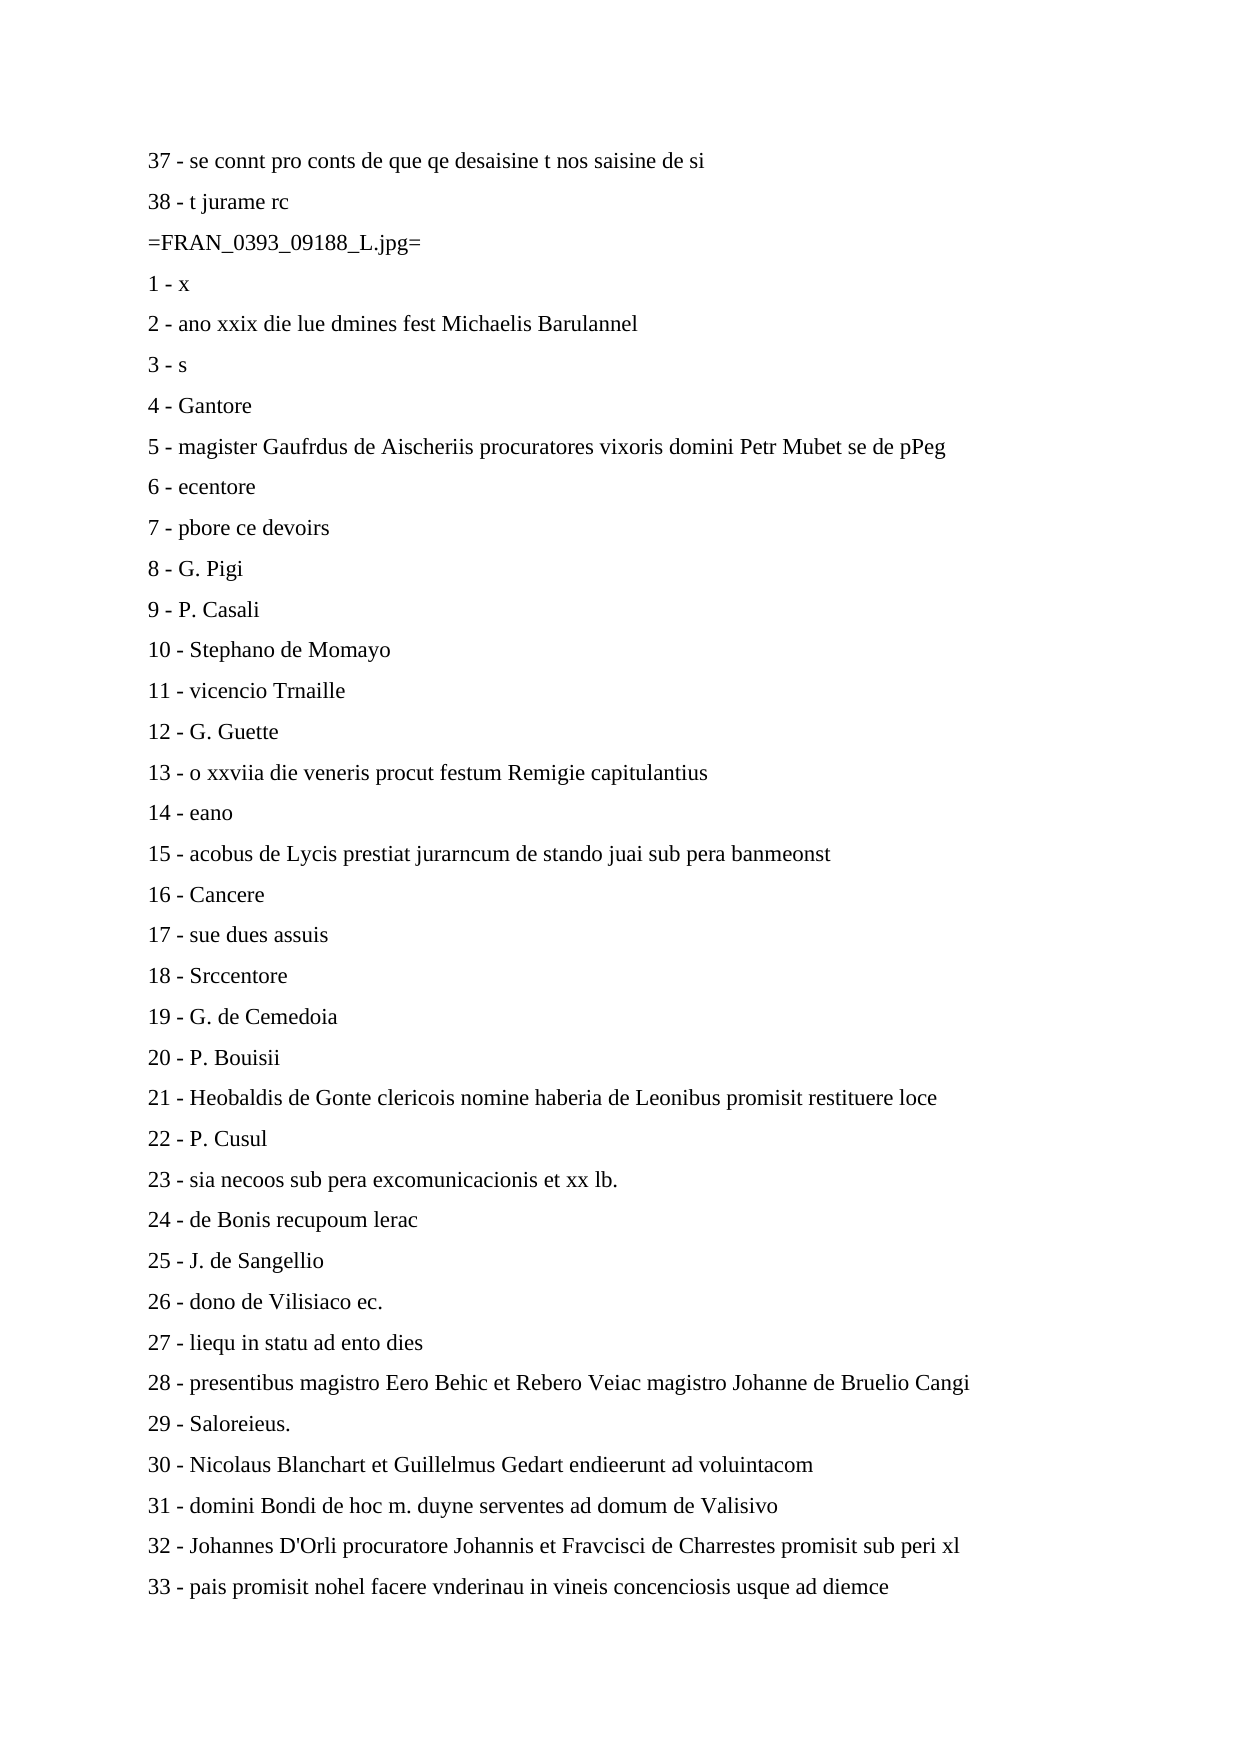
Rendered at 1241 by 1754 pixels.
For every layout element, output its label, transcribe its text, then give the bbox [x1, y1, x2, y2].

text 25 - J. de Sangellio [148, 1247, 1093, 1274]
text 3 - s [148, 351, 1093, 378]
text 38 - t jurame rc [148, 188, 1093, 215]
text 8 - G. Pigi [148, 555, 1093, 581]
text 31 - domini Bondi de hoc m. duyne serventes ad domum de Valisivo [148, 1492, 1093, 1518]
text 2 - ano xxix die lue dmines fest Michaelis Barulannel [148, 311, 1093, 337]
text 26 - dono de Vilisiaco ec. [148, 1288, 1093, 1314]
text 27 - liequ in statu ad ento dies [148, 1329, 1093, 1355]
text 17 - sue dues assuis [148, 921, 1093, 948]
text 18 - Srccentore [148, 962, 1093, 988]
text 16 - Cancere [148, 881, 1093, 907]
text 7 - pbore ce devoirs [148, 514, 1093, 541]
text 13 - o xxviia die veneris procut festum Remigie capitulantius [148, 758, 1093, 785]
text 1 - x [148, 270, 1093, 296]
text 33 - pais promisit nohel facere vnderinau in vineis concenciosis usque ad diemce [148, 1573, 1093, 1599]
text 10 - Stephano de Momayo [148, 636, 1093, 663]
text 37 - se connt pro conts de que qe desaisine t nos saisine de si [148, 148, 1093, 174]
text 14 - eano [148, 799, 1093, 826]
text 19 - G. de Cemedoia [148, 1003, 1093, 1029]
text 4 - Gantore [148, 392, 1093, 418]
text 15 - acobus de Lycis prestiat jurarncum de stando juai sub pera banmeonst [148, 840, 1093, 866]
text 24 - de Bonis recupoum lerac [148, 1207, 1093, 1233]
text 29 - Saloreieus. [148, 1410, 1093, 1437]
text 21 - Heobaldis de Gonte clericois nomine haberia de Leonibus promisit restituere loce [148, 1084, 1093, 1111]
text 5 - magister Gaufrdus de Aischeriis procuratores vixoris domini Petr Mubet se de pPeg [148, 433, 1093, 459]
text 32 - Johannes D'Orli procuratore Johannis et Fravcisci de Charrestes promisit sub peri xl [148, 1532, 1093, 1559]
text 9 - P. Casali [148, 596, 1093, 622]
text 11 - vicencio Trnaille [148, 677, 1093, 703]
text 6 - ecentore [148, 473, 1093, 500]
text 23 - sia necoos sub pera excomunicacionis et xx lb. [148, 1166, 1093, 1192]
text 20 - P. Bouisii [148, 1044, 1093, 1070]
text =FRAN_0393_09188_L.jpg= [148, 229, 1093, 255]
text 12 - G. Guette [148, 718, 1093, 744]
text 28 - presentibus magistro Eero Behic et Rebero Veiac magistro Johanne de Bruelio Cangi [148, 1369, 1093, 1396]
text 30 - Nicolaus Blanchart et Guillelmus Gedart endieerunt ad voluintacom [148, 1451, 1093, 1477]
text 22 - P. Cusul [148, 1125, 1093, 1151]
